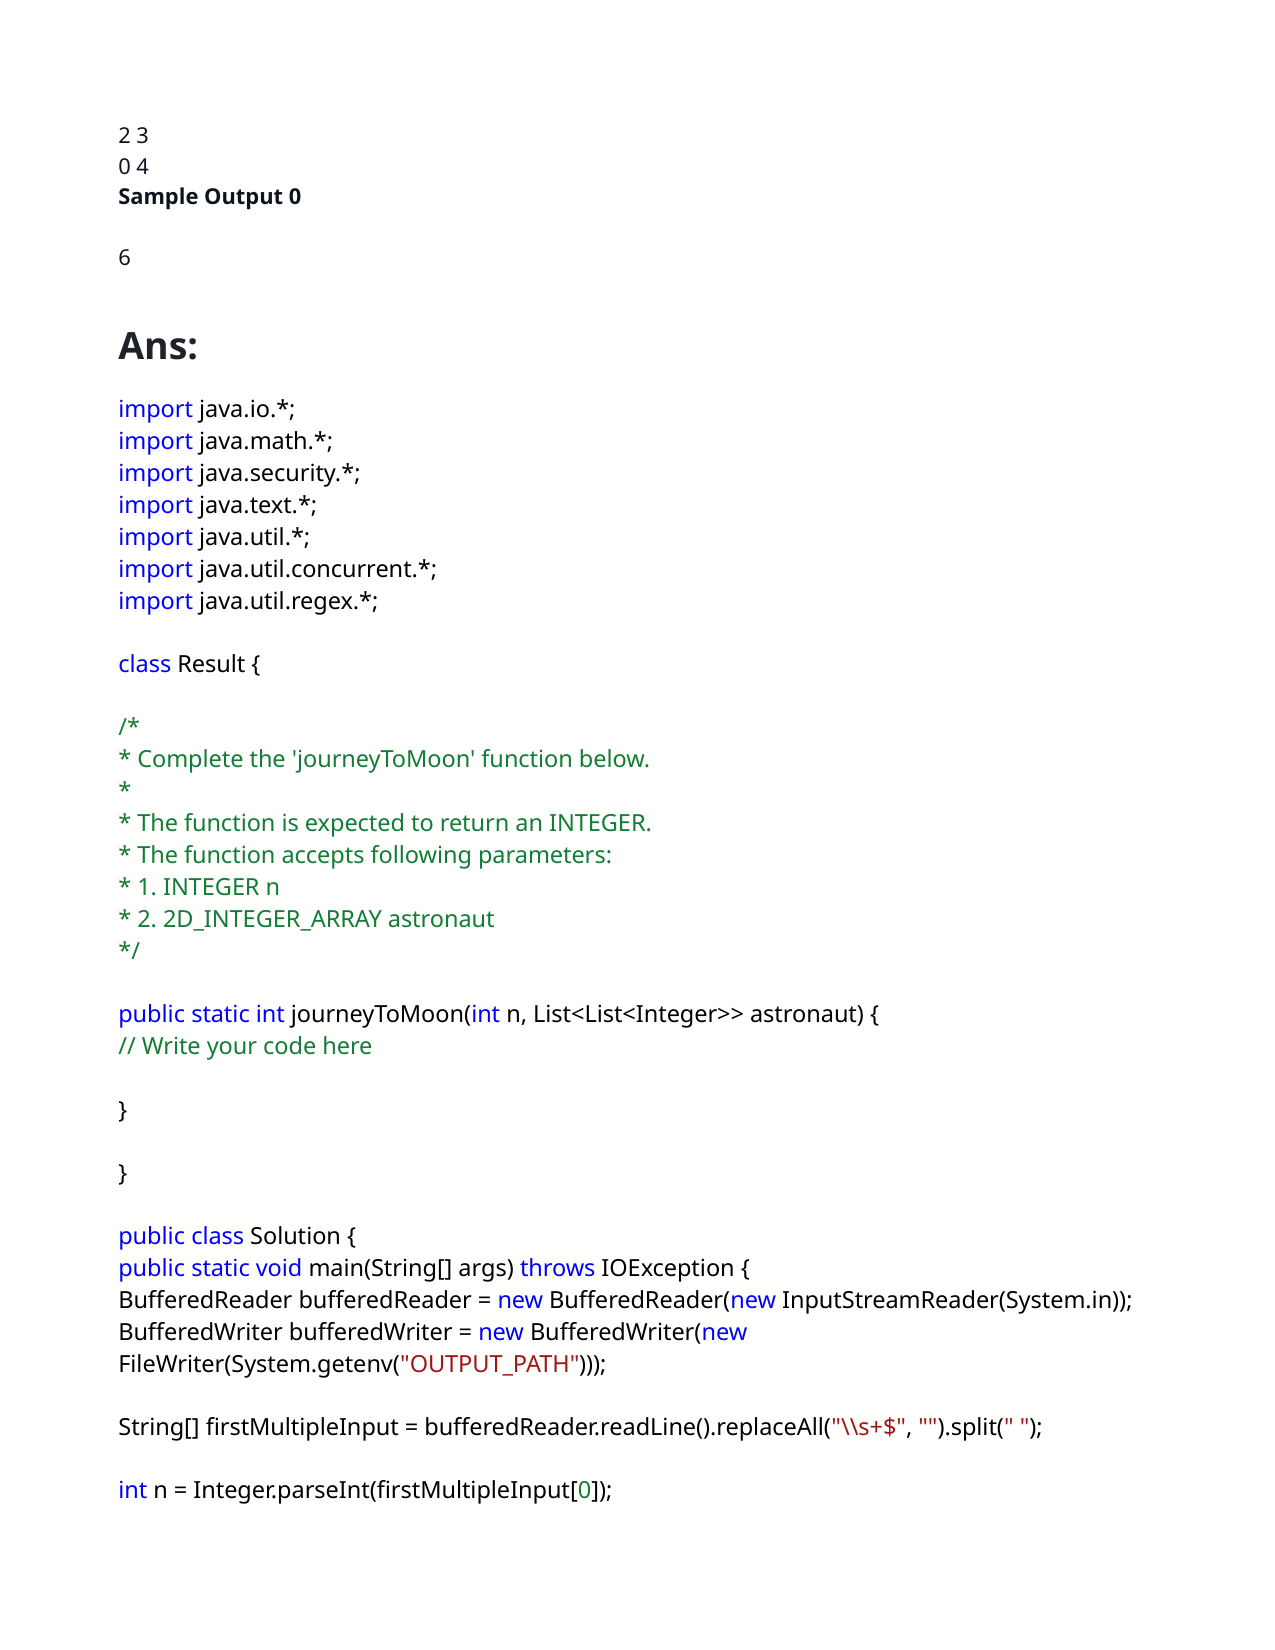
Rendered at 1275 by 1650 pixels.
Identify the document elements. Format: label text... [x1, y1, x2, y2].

text * [118, 774, 1157, 807]
text class Result { [118, 647, 1157, 679]
text Ans: [118, 319, 1157, 370]
text 2 3 [118, 118, 1157, 149]
text /* [118, 711, 1157, 743]
text // Write your code here [118, 1030, 1157, 1062]
text import java.math.*; [118, 424, 1157, 456]
text */ [118, 934, 1157, 966]
text import java.io.*; [118, 392, 1157, 424]
text * 1. INTEGER n [118, 871, 1157, 902]
text * 2. 2D_INTEGER_ARRAY astronaut [118, 902, 1157, 934]
text import java.security.*; [118, 456, 1157, 488]
text public class Solution { [118, 1219, 1157, 1251]
text import java.util.*; [118, 520, 1157, 552]
text * Complete the 'journeyToMoon' function below. [118, 743, 1157, 774]
text } [118, 1156, 1157, 1188]
text 6 [118, 240, 1157, 271]
text import java.util.regex.*; [118, 584, 1157, 616]
text String[] firstMultipleInput = bufferedReader.readLine().replaceAll("\\s+$", "").split(" "); [118, 1411, 1157, 1442]
text * The function is expected to return an INTEGER. [118, 807, 1157, 838]
text public static void main(String[] args) throws IOException { [118, 1251, 1157, 1283]
text public static int journeyToMoon(int n, List<List<Integer>> astronaut) { [118, 998, 1157, 1030]
text import java.text.*; [118, 488, 1157, 520]
text import java.util.concurrent.*; [118, 552, 1157, 584]
text BufferedWriter bufferedWriter = new BufferedWriter(new FileWriter(System.getenv("OUTPUT_PATH"))); [118, 1315, 1157, 1379]
text * The function accepts following parameters: [118, 838, 1157, 871]
text 0 4 [118, 149, 1157, 181]
text BufferedReader bufferedReader = new BufferedReader(new InputStreamReader(System.in)); [118, 1283, 1157, 1315]
text int n = Integer.parseInt(firstMultipleInput[0]); [118, 1474, 1157, 1506]
text } [118, 1093, 1157, 1125]
text Sample Output 0 [118, 181, 1157, 210]
